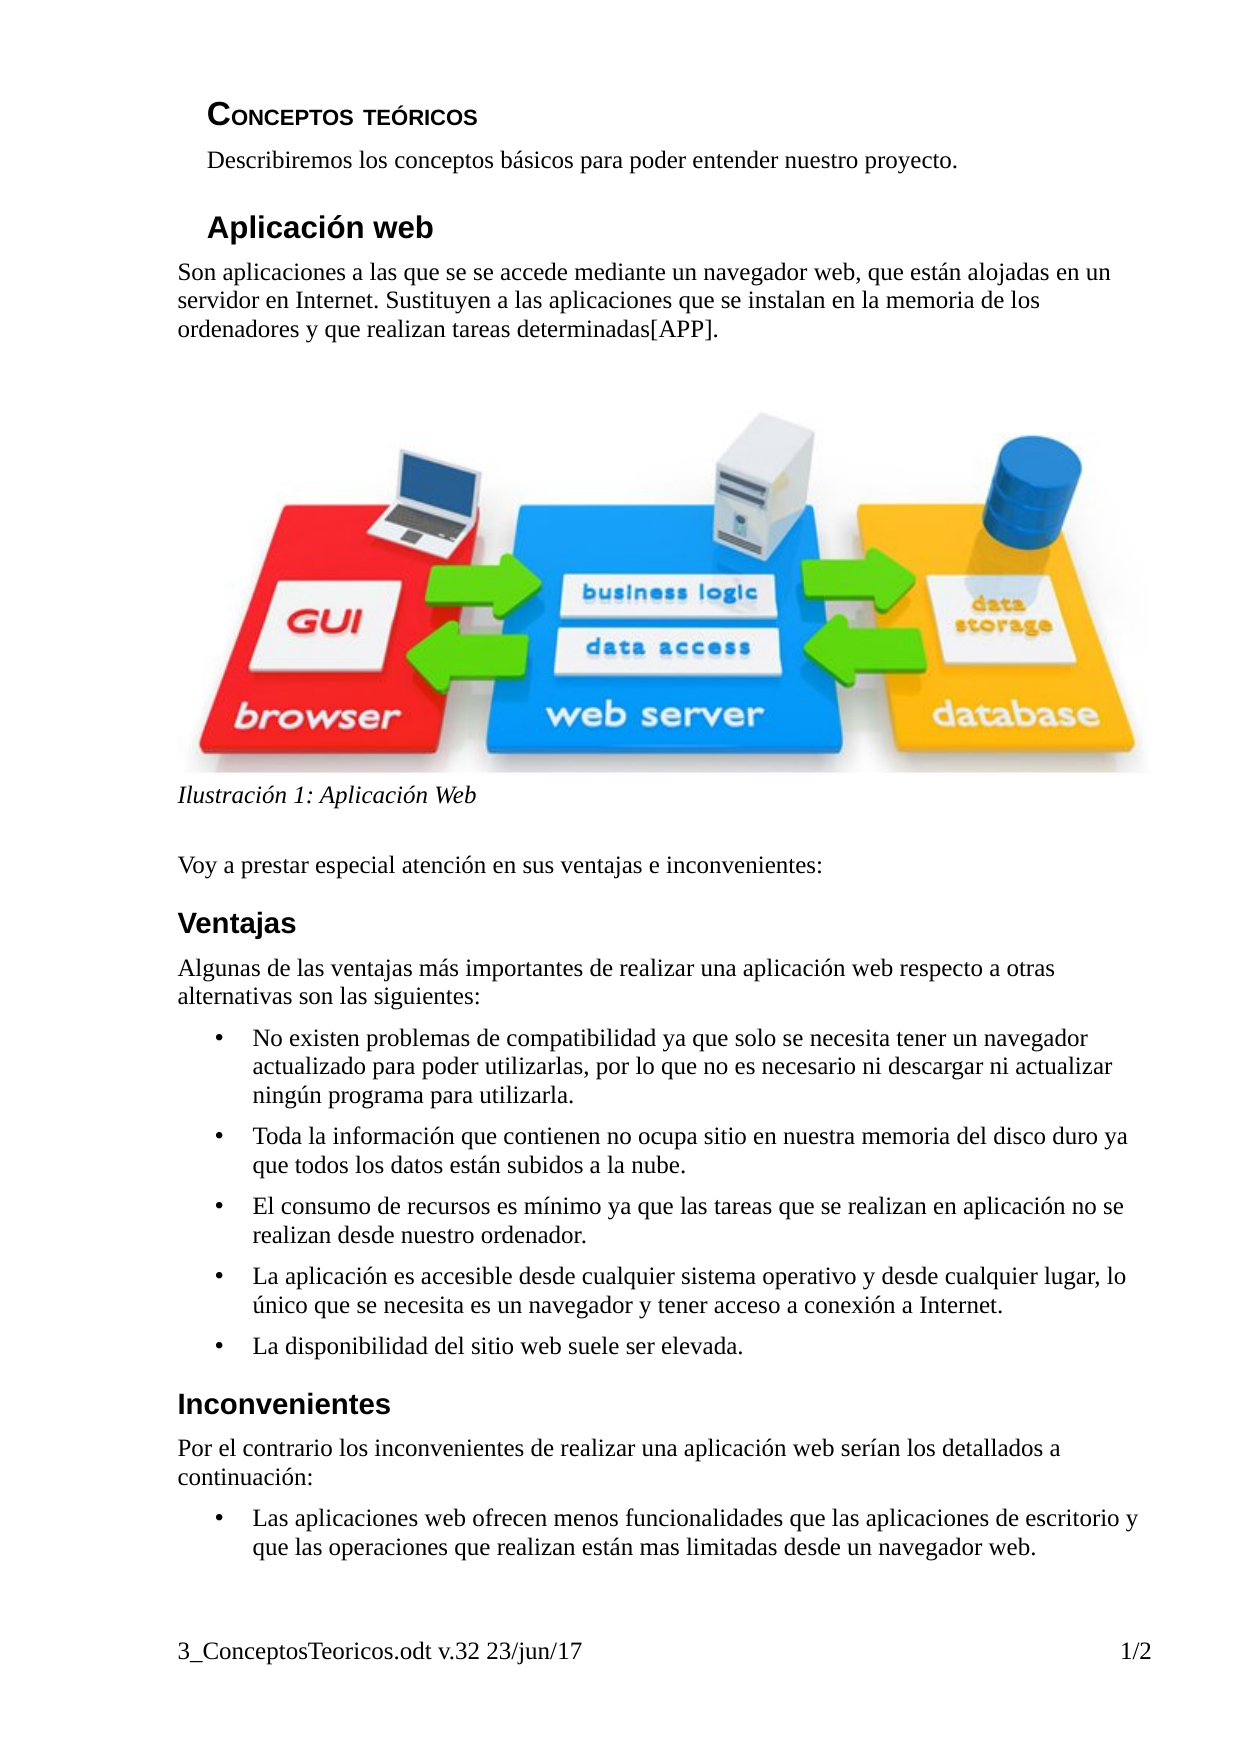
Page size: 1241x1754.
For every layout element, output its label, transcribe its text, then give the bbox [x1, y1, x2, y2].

text Son aplicaciones a las que se se accede mediante un navegador web, que están alojadas en un servidor en Internet. Sustituyen a las aplicaciones que se instalan en la memoria de los ordenadores y que realizan tareas determinadas[APP]. [177, 257, 1152, 343]
text Describiremos los conceptos básicos para poder entender nuestro proyecto. [177, 145, 1152, 173]
subtitle Conceptos teóricos [207, 94, 1152, 133]
text Algunas de las ventajas más importantes de realizar una aplicación web respecto a otras alternativas son las siguientes: [177, 953, 1152, 1010]
text Ilustración 1: Aplicación Web [177, 776, 1152, 809]
subtitle Aplicación web [207, 209, 1152, 245]
list Las aplicaciones web ofrecen menos funcionalidades que las aplicaciones de escritorio y que las operaciones que realizan están mas limitadas desde un navegador web. [215, 1503, 1152, 1561]
list El consumo de recursos es mínimo ya que las tareas que se realizan en aplicación no se realizan desde nuestro ordenador. [215, 1191, 1152, 1249]
subtitle Ventajas [177, 906, 1152, 940]
text Voy a prestar especial atención en sus ventajas e inconvenientes: [177, 851, 1152, 879]
picture [177, 409, 1152, 776]
subtitle Inconvenientes [177, 1387, 1152, 1421]
list La disponibilidad del sitio web suele ser elevada. [215, 1331, 1152, 1360]
list La aplicación es accesible desde cualquier sistema operativo y desde cualquier lugar, lo único que se necesita es un navegador y tener acceso a conexión a Internet. [215, 1261, 1152, 1319]
list Toda la información que contienen no ocupa sitio en nuestra memoria del disco duro ya que todos los datos están subidos a la nube. [215, 1121, 1152, 1179]
list No existen problemas de compatibilidad ya que solo se necesita tener un navegador actualizado para poder utilizarlas, por lo que no es necesario ni descargar ni actualizar ningún programa para utilizarla. [215, 1023, 1152, 1109]
text Por el contrario los inconvenientes de realizar una aplicación web serían los detallados a continuación: [177, 1433, 1152, 1491]
